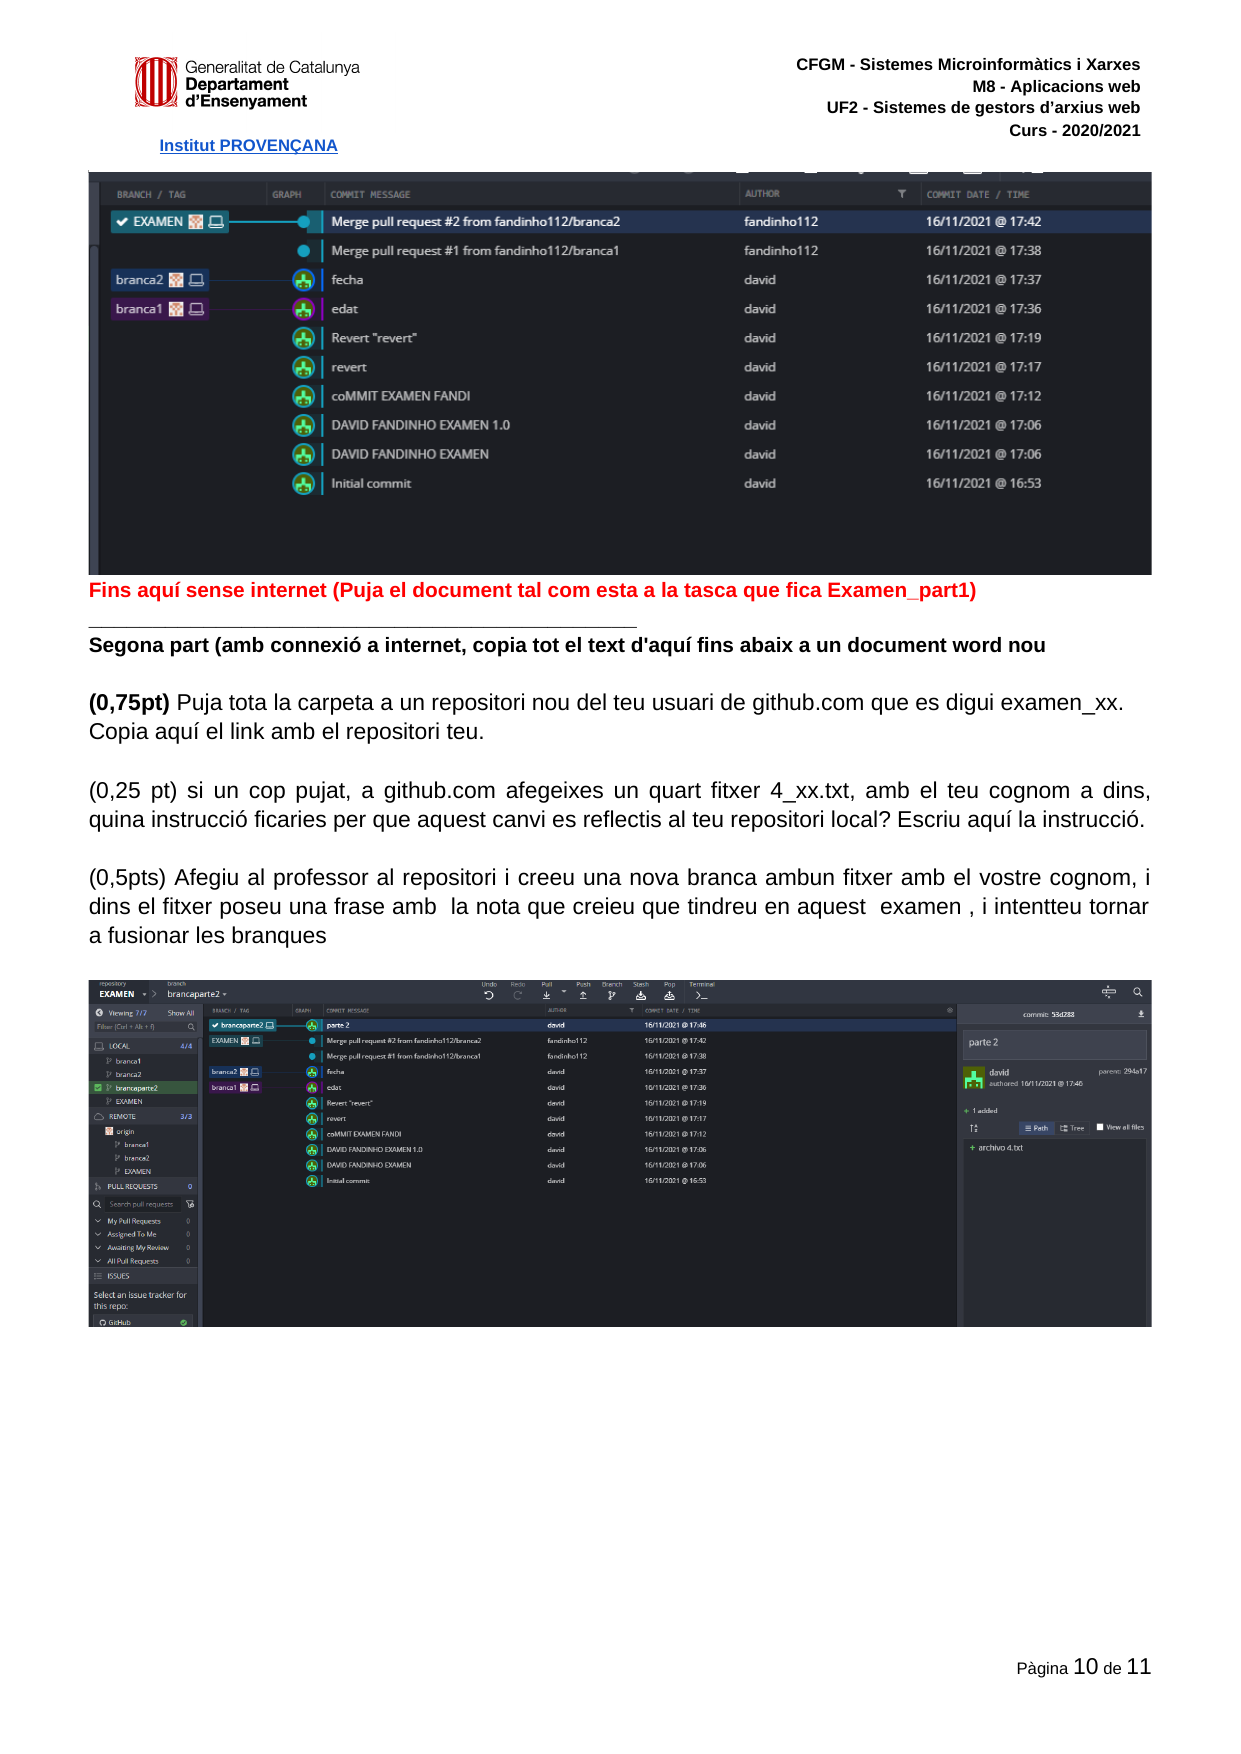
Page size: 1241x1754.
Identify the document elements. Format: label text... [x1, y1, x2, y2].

text (0,5pts) Afegiu al professor al repositori i creeu una nova branca ambun fitxer amb el vostre cognom, i dins el fitxer poseu una frase amb la nota que creieu que tindreu en aquest examen , i intentteu tornar a fusionar les branques [88, 864, 1152, 949]
text Fins aquí sense internet (Puja el document tal com esta a la tasca que fica Examen_part1) [88, 578, 1152, 602]
text (0,75pt) Puja tota la carpeta a un repositori nou del teu usuari de github.com que es digui examen_xx. [88, 689, 1152, 715]
text (0,25 pt) si un cop pujat, a github.com afegeixes un quart fitxer 4_xx.txt, amb el teu cognom a dins, quina instrucció ficaries per que aquest canvi es reflectis al teu repositori local? Escriu aquí la instrucció. [88, 777, 1152, 832]
text Segona part (amb connexió a internet, copia tot el text d'aquí fins abaix a un document word nou [88, 633, 1152, 657]
text Copia aquí el link amb el repositori teu. [88, 718, 1152, 744]
text ___________________________________________ [88, 604, 1152, 631]
